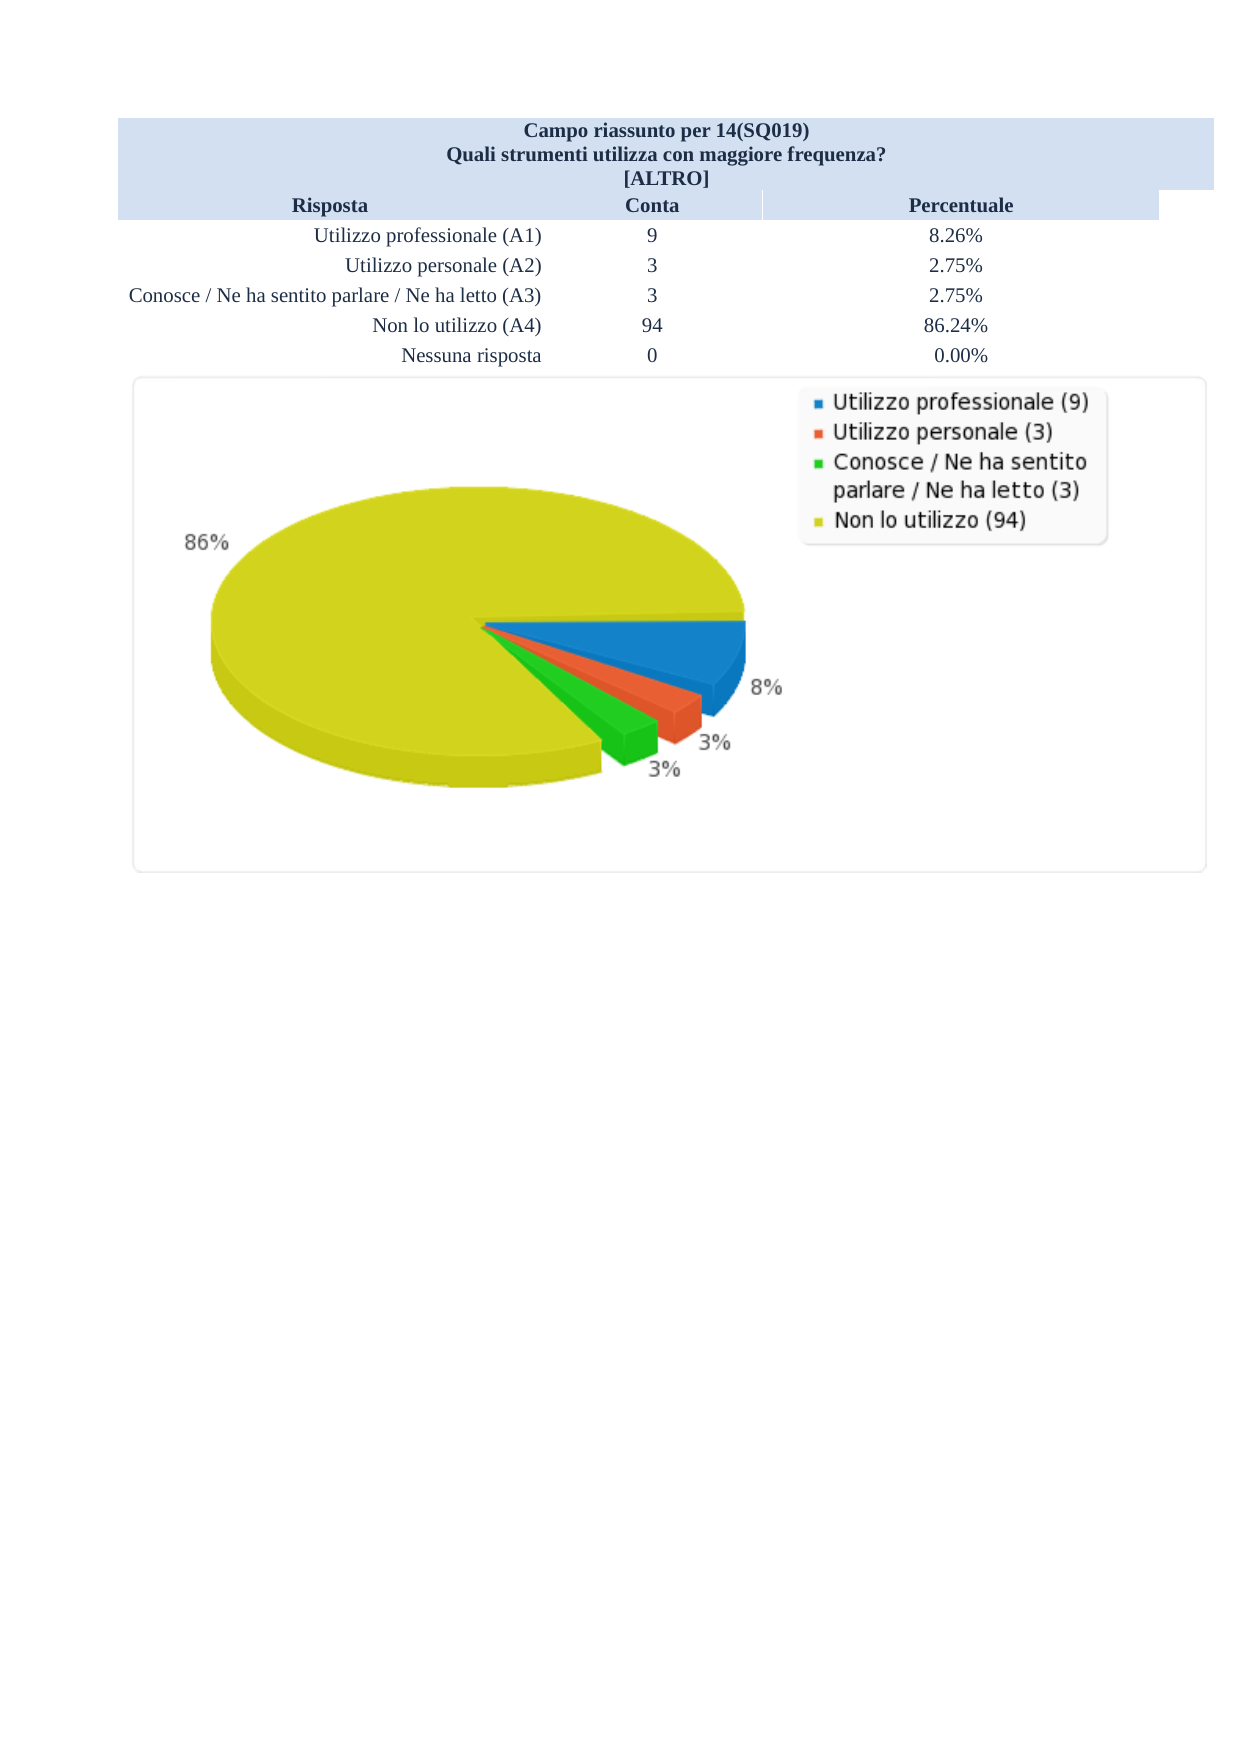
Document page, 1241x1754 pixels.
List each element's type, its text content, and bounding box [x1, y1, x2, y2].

table_cell 2.75% [763, 250, 1159, 280]
table_cell Utilizzo personale (A2) [118, 250, 542, 280]
picture [125, 369, 1207, 873]
table_cell 0 [542, 340, 762, 369]
table_cell Conta [542, 190, 762, 220]
table_cell 3 [542, 280, 762, 310]
table_cell [1160, 250, 1214, 280]
table_cell Non lo utilizzo (A4) [118, 310, 542, 340]
table_cell [1160, 280, 1214, 310]
table_cell Quali strumenti utilizza con maggiore frequenza? [ALTRO] [118, 142, 1214, 190]
table_cell 2.75% [763, 280, 1159, 310]
table_cell [1160, 340, 1214, 370]
table_cell Risposta [118, 190, 542, 220]
table_cell Utilizzo professionale (A1) [118, 220, 542, 250]
table_cell 0.00% [763, 340, 1159, 369]
table_cell 3 [542, 250, 762, 280]
table_cell 9 [542, 220, 762, 250]
table_cell [1160, 310, 1214, 340]
table_cell [1207, 370, 1214, 873]
table_cell Percentuale [763, 190, 1159, 220]
table_cell Conosce / Ne ha sentito parlare / Ne ha letto (A3) [118, 280, 542, 310]
table_cell [1160, 190, 1214, 220]
table_cell 8.26% [763, 220, 1159, 250]
table_cell 94 [542, 310, 762, 340]
table_cell Nessuna risposta [118, 340, 542, 370]
table_cell [1160, 220, 1214, 250]
table_cell 86.24% [763, 310, 1159, 340]
table_cell [118, 370, 125, 873]
table_header Campo riassunto per 14(SQ019) [118, 118, 1214, 142]
